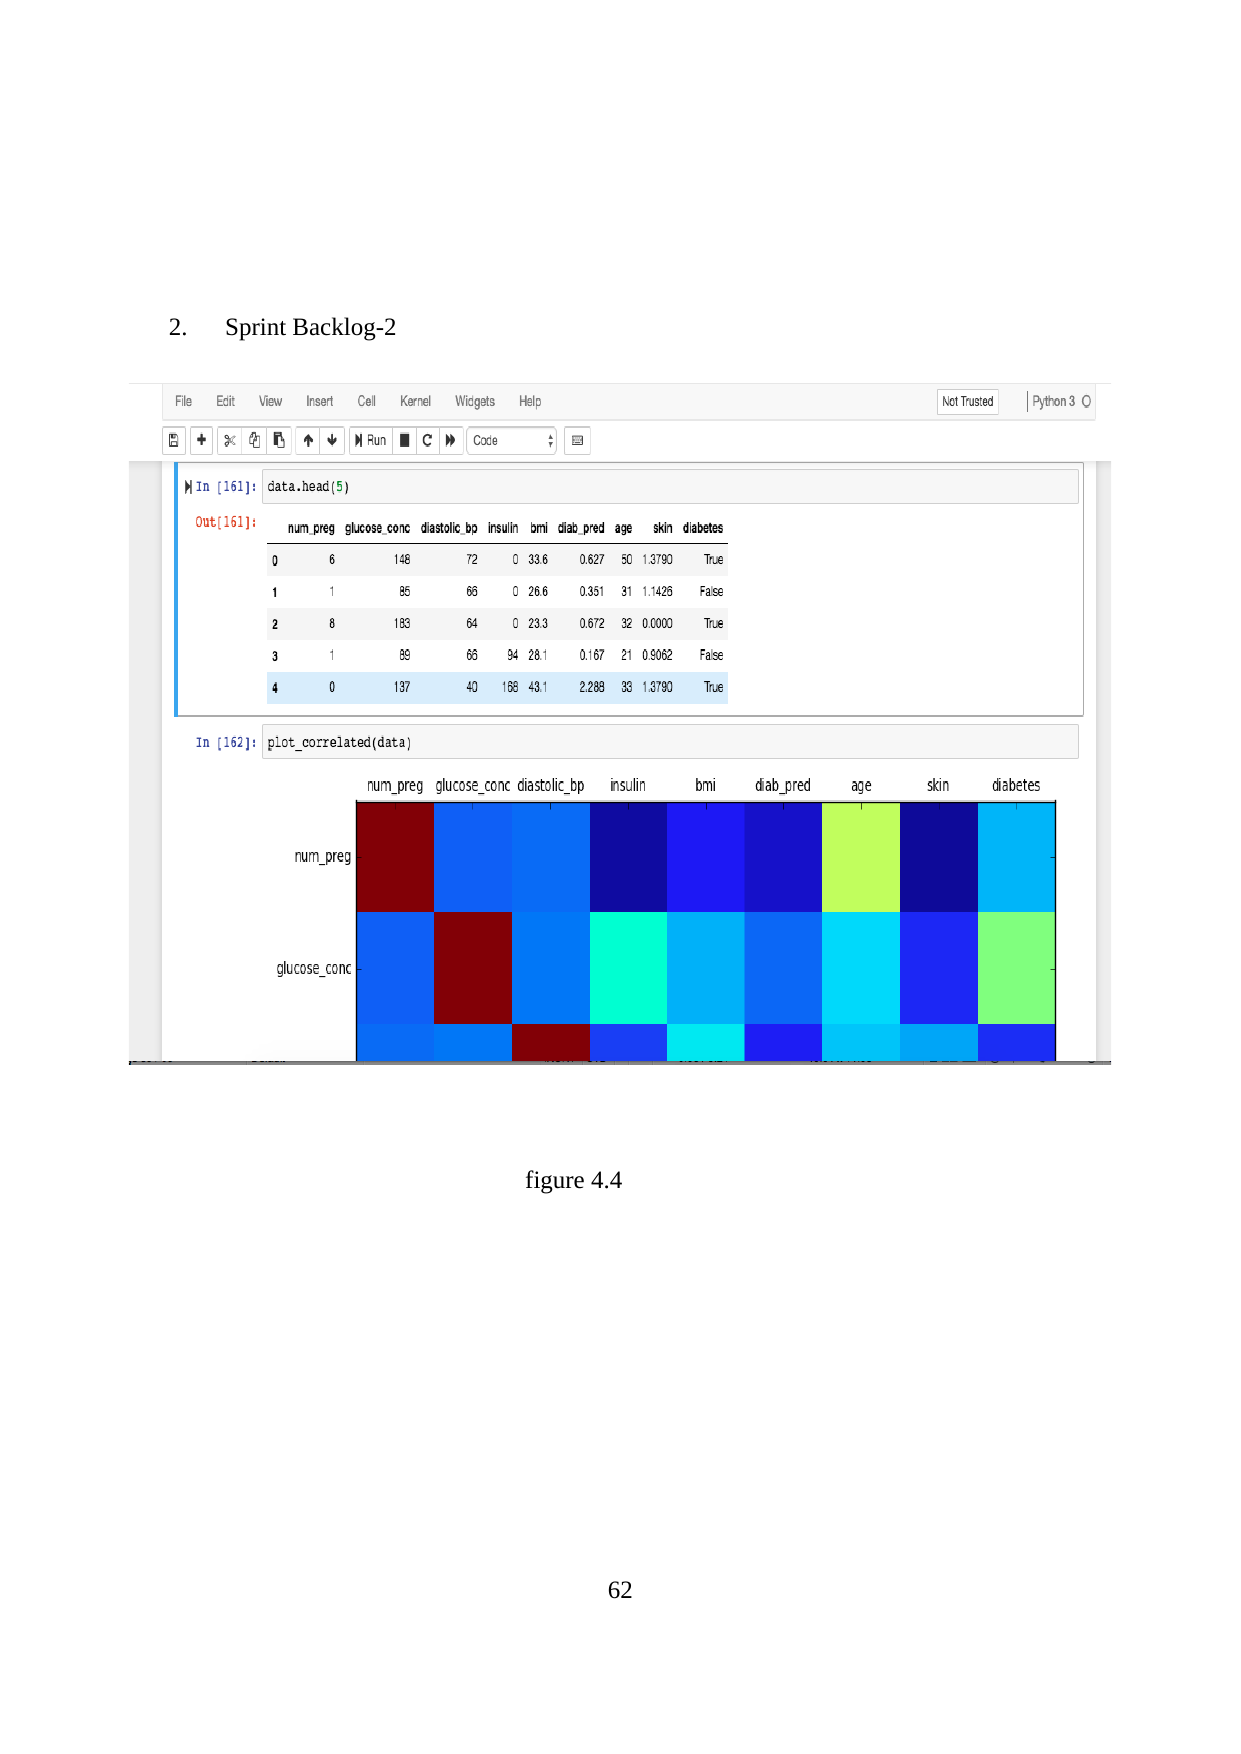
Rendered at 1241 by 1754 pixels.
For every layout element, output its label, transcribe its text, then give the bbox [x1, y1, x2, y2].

list Sprint Backlog-2 [169, 312, 1090, 340]
picture [128, 381, 1112, 1065]
list figure 4.4 [150, 1165, 1090, 1193]
